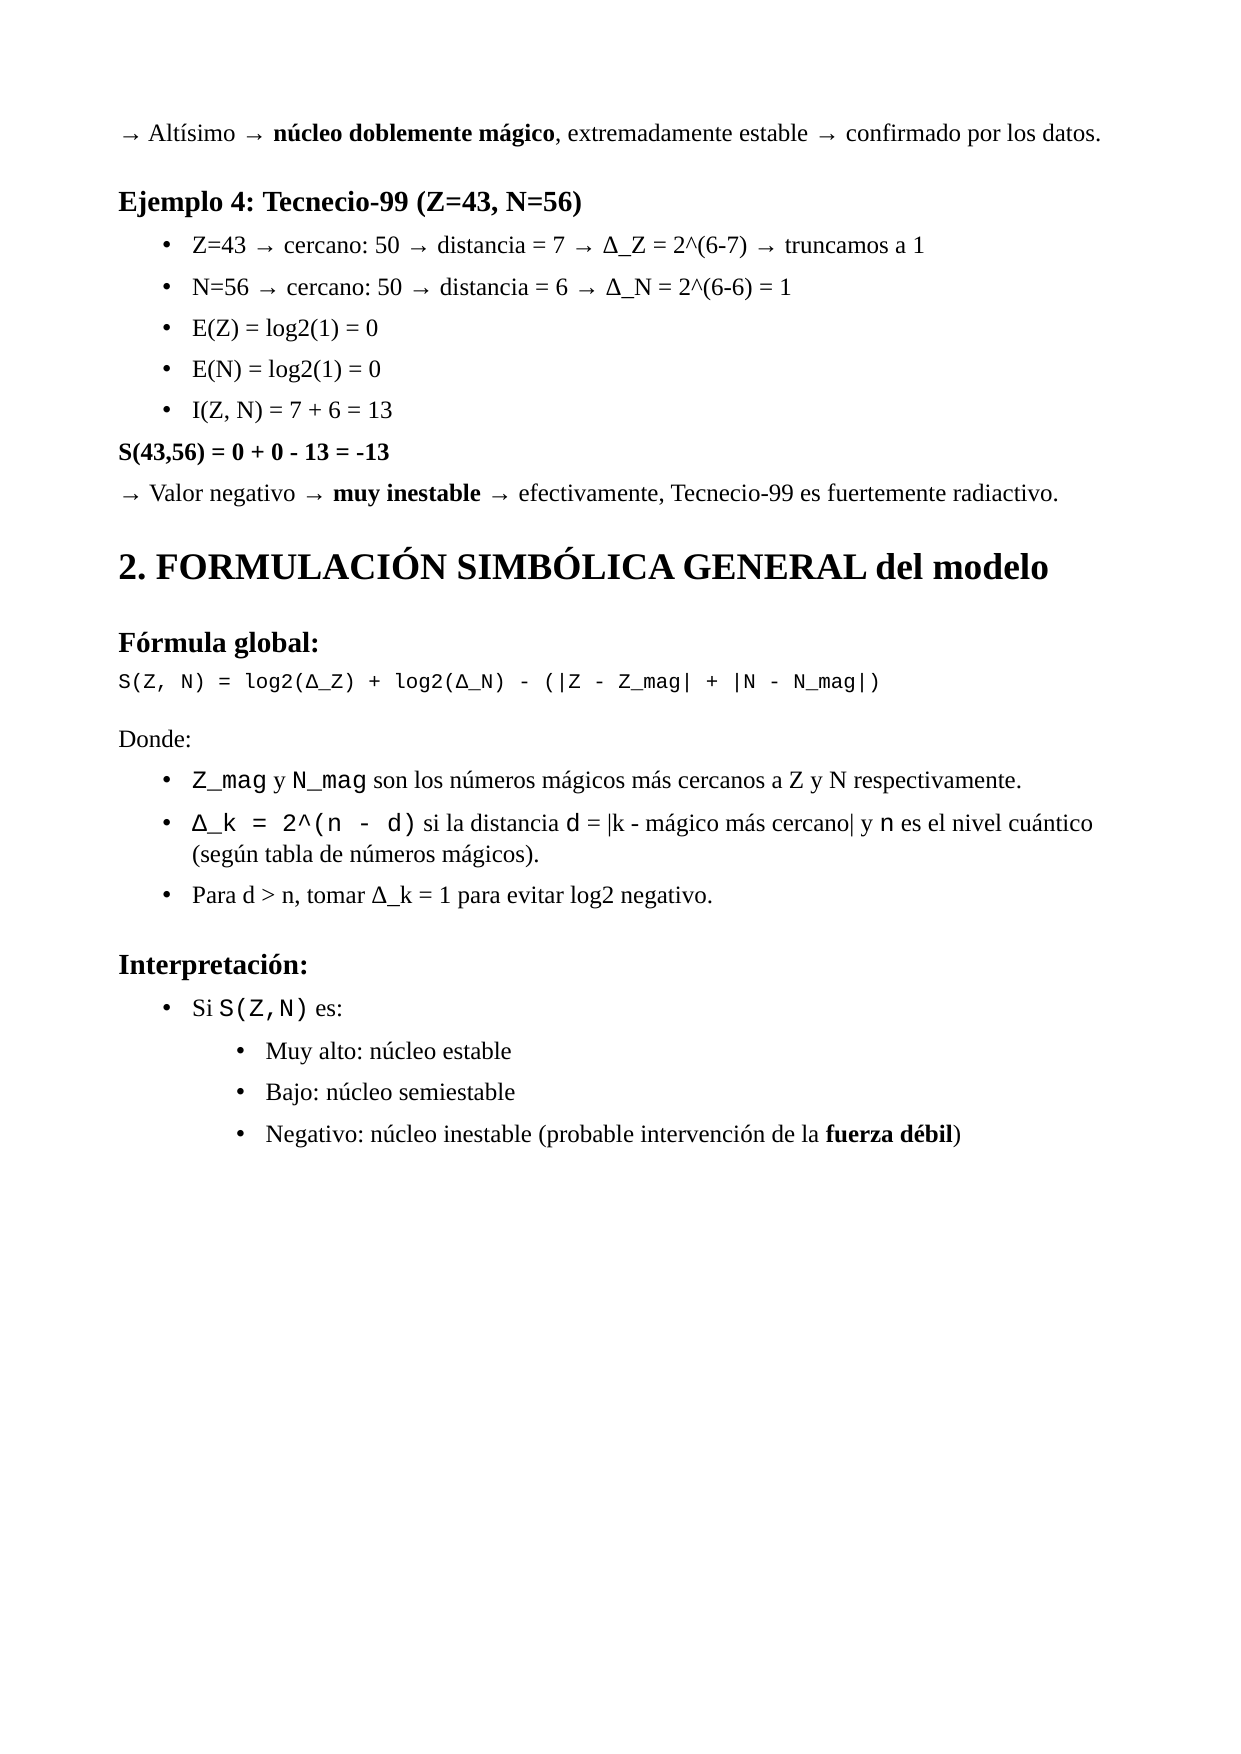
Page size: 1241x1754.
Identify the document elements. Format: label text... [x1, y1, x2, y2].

subtitle 2. FORMULACIÓN SIMBÓLICA GENERAL del modelo [118, 544, 1122, 587]
list E(N) = log2(1) = 0 [162, 354, 1122, 383]
list Bajo: núcleo semiestable [236, 1077, 1122, 1106]
list Z=43 → cercano: 50 → distancia = 7 → Δ_Z = 2^(6-7) → truncamos a 1 [162, 230, 1122, 259]
text Donde: [118, 724, 1122, 753]
list Muy alto: núcleo estable [236, 1036, 1122, 1065]
text S(43,56) = 0 + 0 - 13 = -13 [118, 437, 1122, 465]
list I(Z, N) = 7 + 6 = 13 [162, 395, 1122, 424]
list Para d > n, tomar Δ_k = 1 para evitar log2 negativo. [162, 881, 1122, 909]
subtitle Interpretación: [118, 947, 1122, 980]
subtitle Fórmula global: [118, 625, 1122, 658]
text → Valor negativo → muy inestable → efectivamente, Tecnecio-99 es fuertemente radiactivo. [118, 478, 1122, 507]
text → Altísimo → núcleo doblemente mágico, extremadamente estable → confirmado por los datos. [118, 118, 1122, 147]
list E(Z) = log2(1) = 0 [162, 313, 1122, 342]
list Δ_k = 2^(n - d) si la distancia d = |k - mágico más cercano| y n es el nivel cuántico (según tabla de números mágicos). [162, 808, 1122, 868]
list Z_mag y N_mag son los números mágicos más cercanos a Z y N respectivamente. [162, 765, 1122, 796]
list Negativo: núcleo inestable (probable intervención de la fuerza débil) [236, 1119, 1122, 1147]
list Si S(Z,N) es: [162, 993, 1122, 1024]
list N=56 → cercano: 50 → distancia = 6 → Δ_N = 2^(6-6) = 1 [162, 272, 1122, 300]
subtitle Ejemplo 4: Tecnecio-99 (Z=43, N=56) [118, 184, 1122, 218]
text S(Z, N) = log2(Δ_Z) + log2(Δ_N) - (|Z - Z_mag| + |N - N_mag|) [118, 671, 1122, 694]
